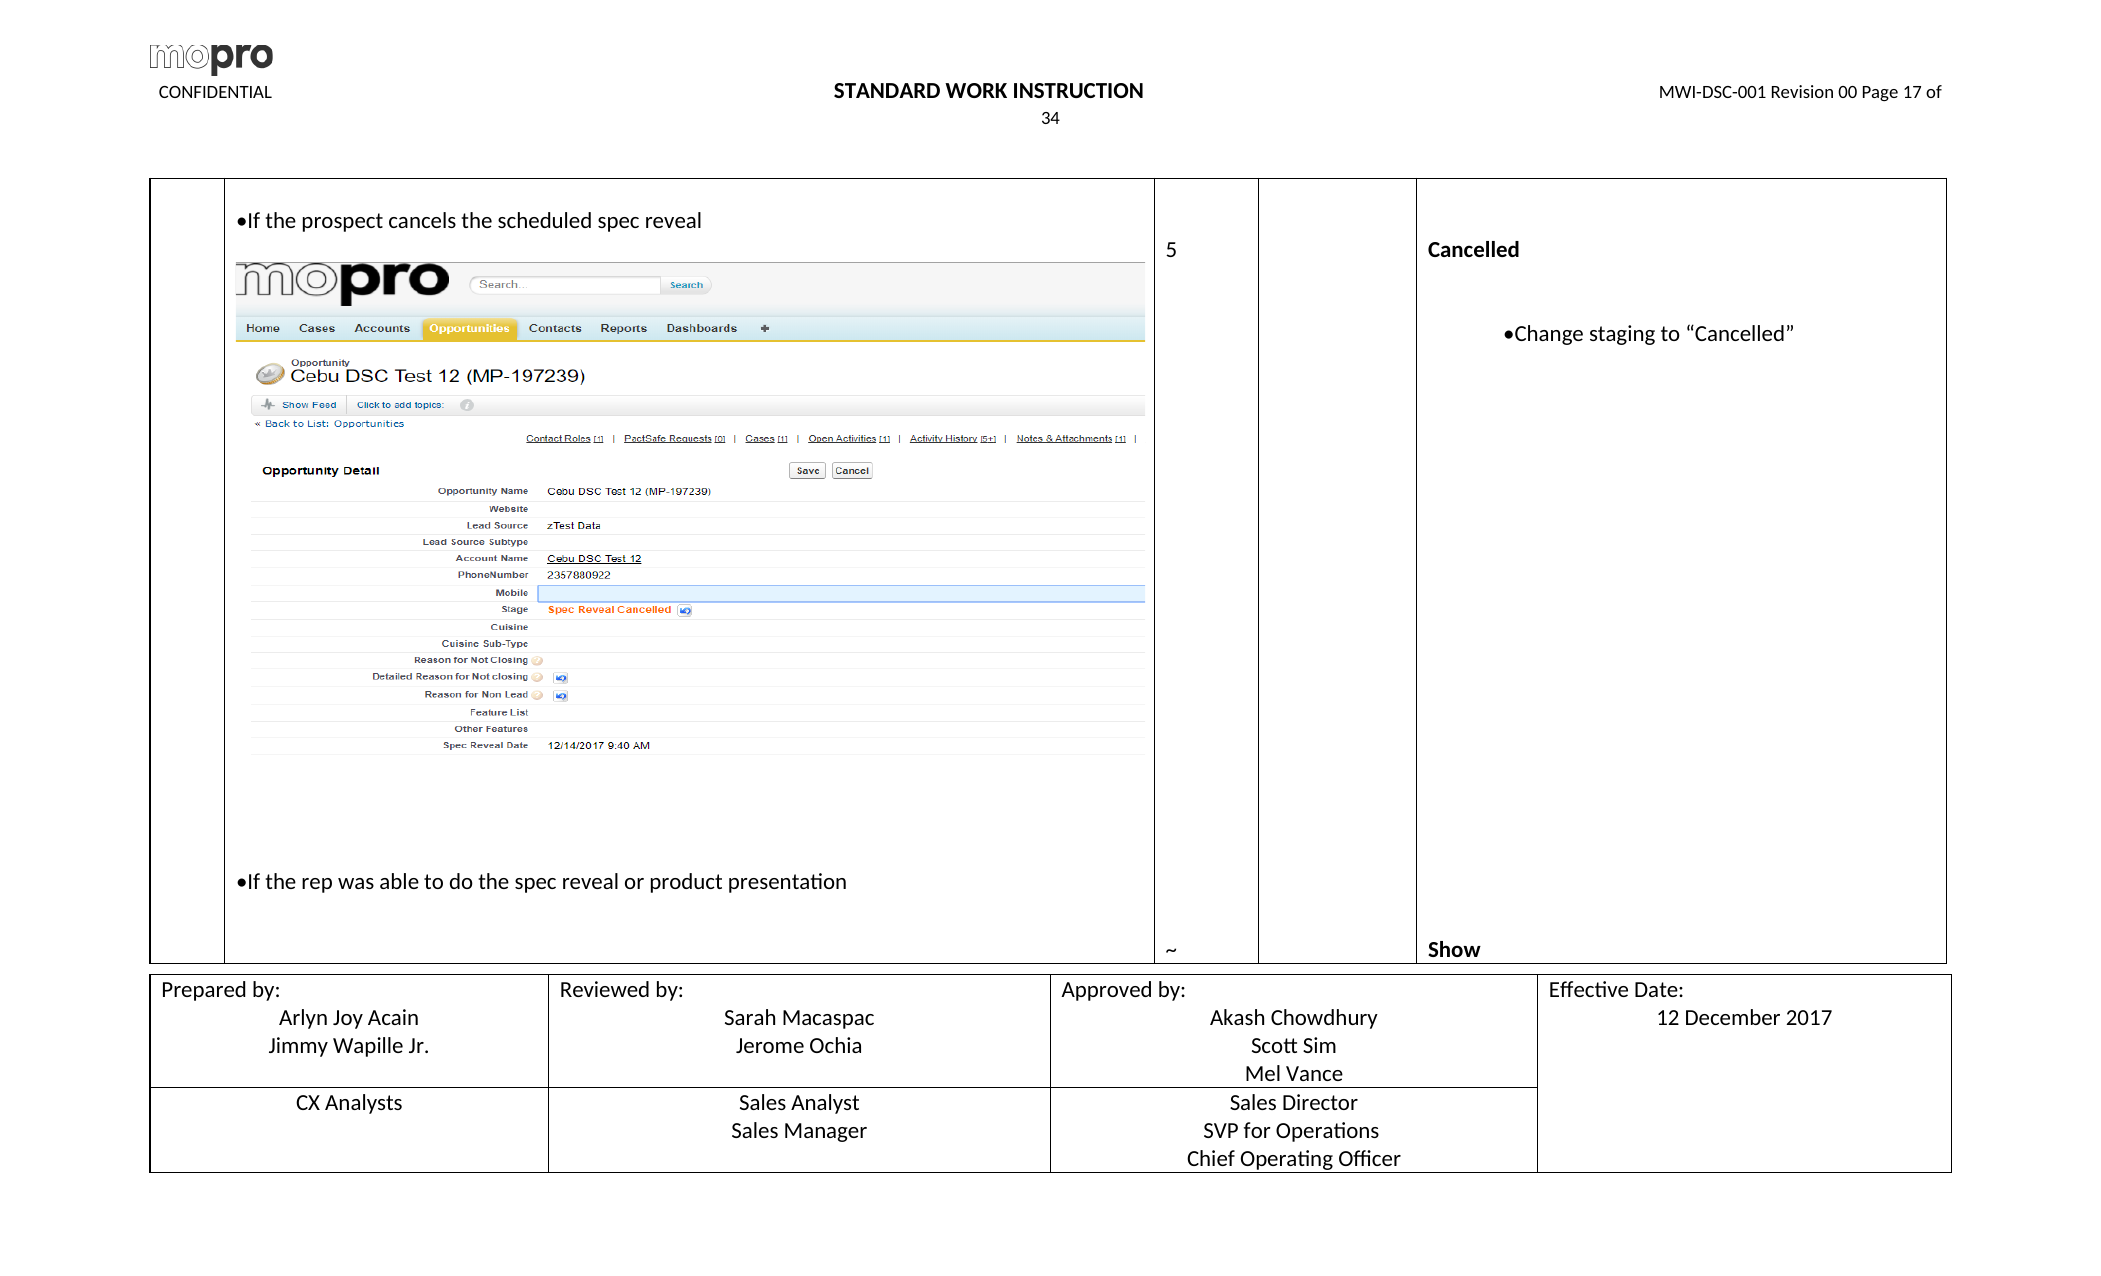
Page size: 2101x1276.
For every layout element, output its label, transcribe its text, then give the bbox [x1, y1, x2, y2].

table_cell 5 ~ [1155, 179, 1258, 963]
table_cell [1259, 179, 1416, 963]
table_cell [151, 179, 224, 963]
table_cell •If the prospect cancels the scheduled spec reveal •If the rep was able to do the spec reveal or product presentation [225, 179, 1154, 963]
table_cell Cancelled •Change staging to “Cancelled” Show [1417, 179, 1946, 963]
